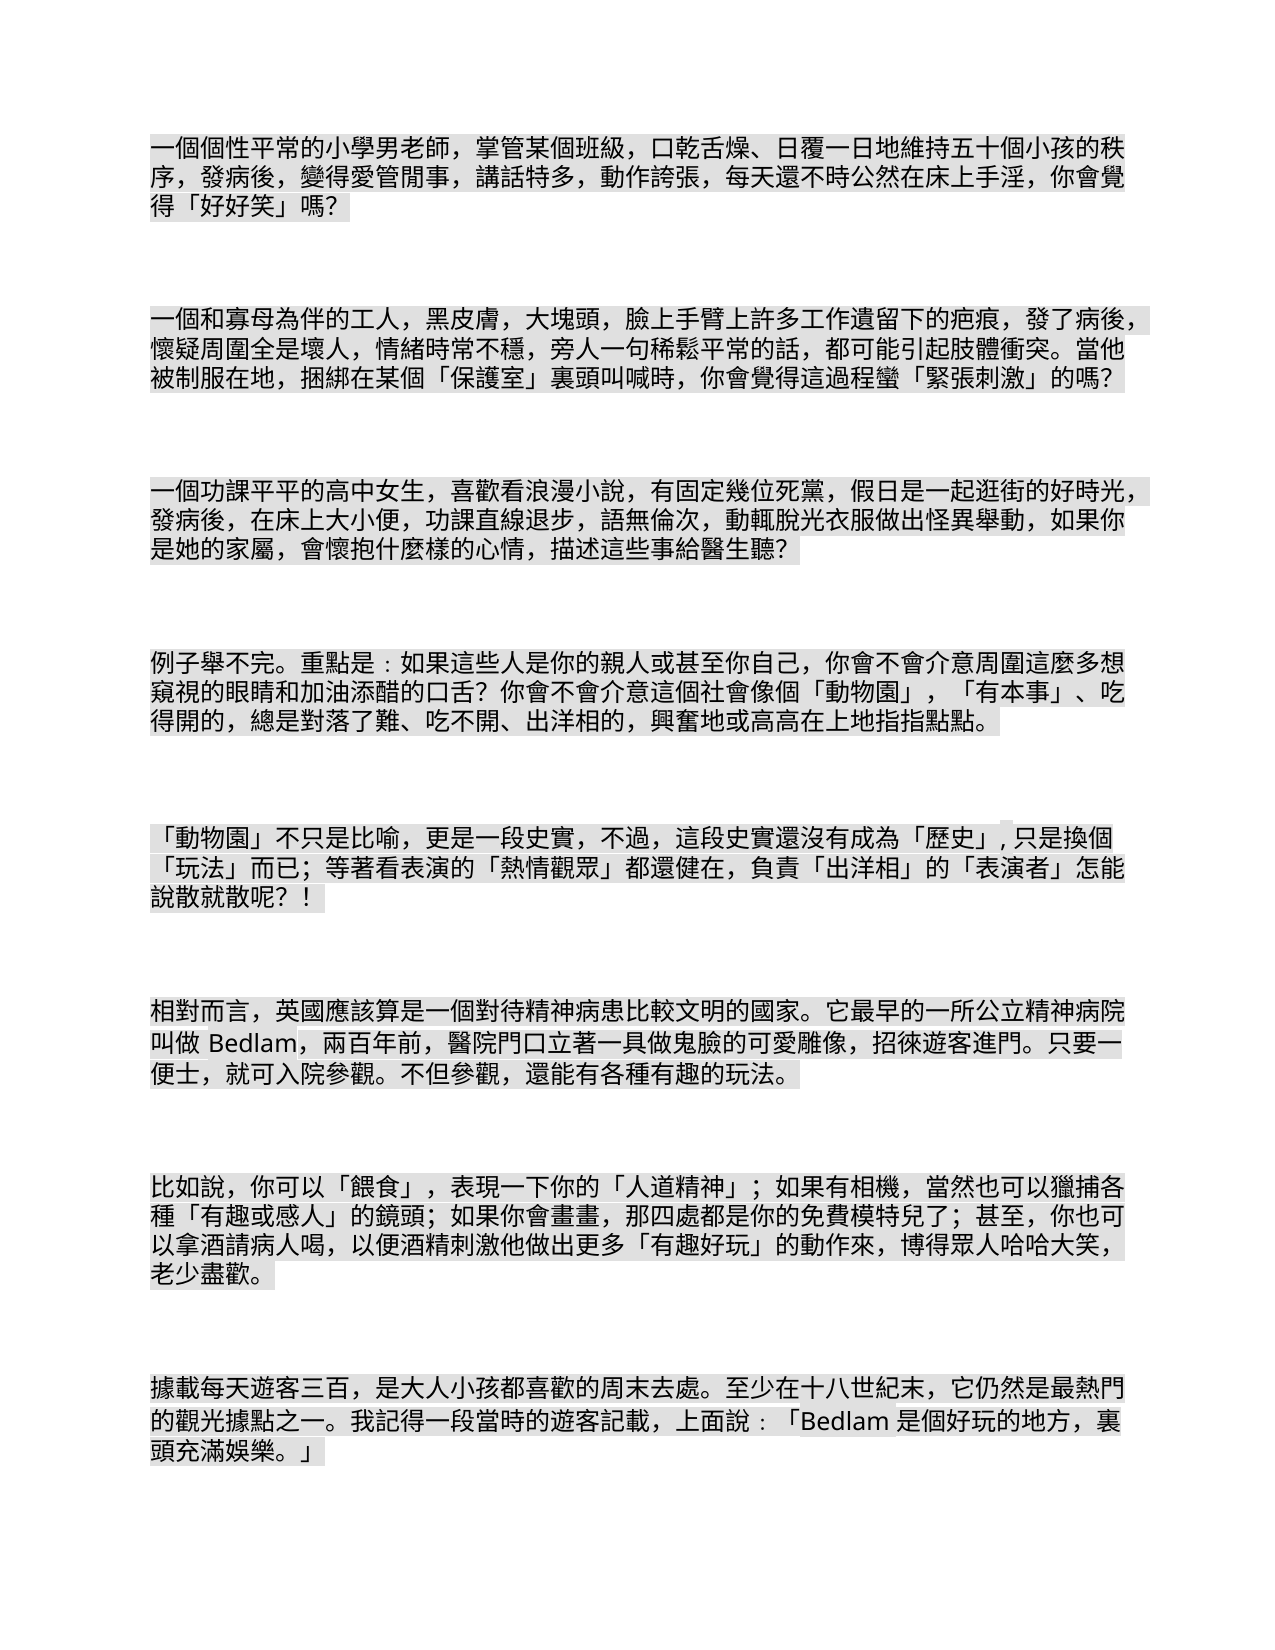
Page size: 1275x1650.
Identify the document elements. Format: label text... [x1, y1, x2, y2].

text 一個功課平平的高中女生，喜歡看浪漫小說，有固定幾位死黨，假日是一起逛街的好時光，發病後，在床上大小便，功課直線退步，語無倫次，動輒脫光衣服做出怪異舉動，如果你是她的家屬，會懷抱什麼樣的心情，描述這些事給醫生聽？ [150, 477, 1125, 565]
text 相對而言，英國應該算是一個對待精神病患比較文明的國家。它最早的一所公立精神病院叫做 Bedlam，兩百年前，醫院門口立著一具做鬼臉的可愛雕像，招徠遊客進門。只要一便士，就可入院參觀。不但參觀，還能有各種有趣的玩法。 [150, 997, 1125, 1089]
text 一個和寡母為伴的工人，黑皮膚，大塊頭，臉上手臂上許多工作遺留下的疤痕，發了病後，懷疑周圍全是壞人，情緒時常不穩，旁人一句稀鬆平常的話，都可能引起肢體衝突。當他被制服在地，捆綁在某個「保護室」裏頭叫喊時，你會覺得這過程蠻「緊張刺激」的嗎？ [150, 306, 1125, 393]
text 據載每天遊客三百，是大人小孩都喜歡的周末去處。至少在十八世紀末，它仍然是最熱門的觀光據點之一。我記得一段當時的遊客記載，上面說﹕「Bedlam 是個好玩的地方，裏頭充滿娛樂。」 [150, 1374, 1125, 1466]
text 「動物園」不只是比喻，更是一段史實，不過，這段史實還沒有成為「歷史」, 只是換個「玩法」而已；等著看表演的「熱情觀眾」都還健在，負責「出洋相」的「表演者」怎能說散就散呢？！ [150, 820, 1125, 913]
text 一個個性平常的小學男老師，掌管某個班級，口乾舌燥、日覆一日地維持五十個小孩的秩序，發病後，變得愛管閒事，講話特多，動作誇張，每天還不時公然在床上手淫，你會覺得「好好笑」嗎？ [150, 134, 1125, 222]
text 比如說，你可以「餵食」，表現一下你的「人道精神」；如果有相機，當然也可以獵捕各種「有趣或感人」的鏡頭；如果你會畫畫，那四處都是你的免費模特兒了；甚至，你也可以拿酒請病人喝，以便酒精刺激他做出更多「有趣好玩」的動作來，博得眾人哈哈大笑，老少盡歡。 [150, 1173, 1125, 1290]
text 例子舉不完。重點是﹕如果這些人是你的親人或甚至你自己，你會不會介意周圍這麼多想窺視的眼睛和加油添醋的口舌？你會不會介意這個社會像個「動物園」，「有本事」、吃得開的，總是對落了難、吃不開、出洋相的，興奮地或高高在上地指指點點。 [150, 649, 1125, 736]
